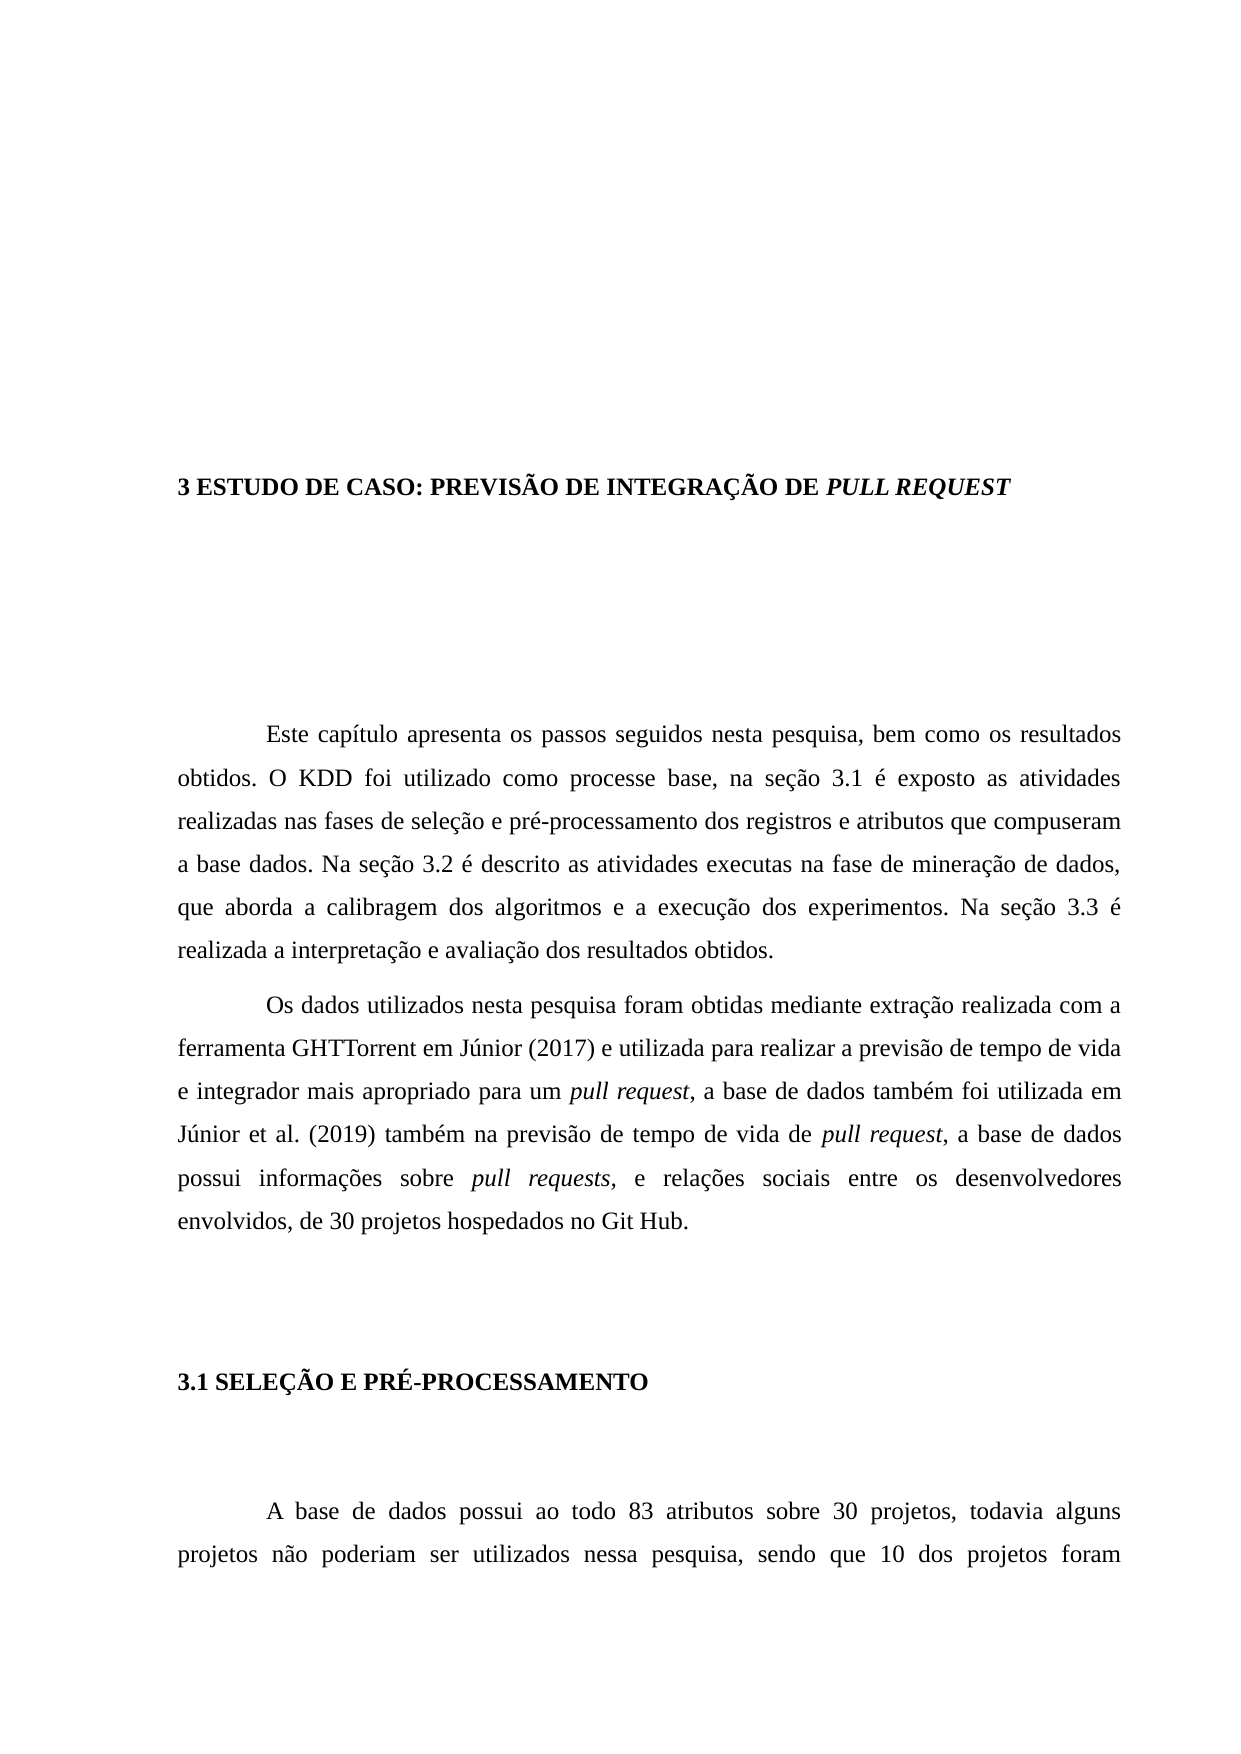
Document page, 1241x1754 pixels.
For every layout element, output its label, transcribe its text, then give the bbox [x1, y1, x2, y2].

text Este capítulo apresenta os passos seguidos nesta pesquisa, bem como os resultados obtidos. O KDD foi utilizado como processe base, na seção 3.1 é exposto as atividades realizadas nas fases de seleção e pré-processamento dos registros e atributos que compuseram a base dados. Na seção 3.2 é descrito as atividades executas na fase de mineração de dados, que aborda a calibragem dos algoritmos e a execução dos experimentos. Na seção 3.3 é realizada a interpretação e avaliação dos resultados obtidos. [177, 719, 1122, 964]
text A base de dados possui ao todo 83 atributos sobre 30 projetos, todavia alguns projetos não poderiam ser utilizados nessa pesquisa, sendo que 10 dos projetos foram descartados por questões relativas a falta de atributos ou por estarem com caracteres especiais que impossibilitaram a execução com a ferramenta Weka. Deste modo a pesquisa se utilizou dos 20 projetos descritos na Tabela 1, os projetos selecionados são de cinco linguagens de programação diferentes e totalizam 48.883 pull requests. [177, 1496, 1122, 1568]
text Os dados utilizados nesta pesquisa foram obtidas mediante extração realizada com a ferramenta GHTTorrent em Júnior (2017) e utilizada para realizar a previsão de tempo de vida e integrador mais apropriado para um pull request, a base de dados também foi utilizada em Júnior et al. (2019) também na previsão de tempo de vida de pull request, a base de dados possui informações sobre pull requests, e relações sociais entre os desenvolvedores envolvidos, de 30 projetos hospedados no Git Hub. [177, 990, 1122, 1234]
text 3.1 Seleção e Pré-processamento [177, 1367, 1122, 1396]
text 3 Estudo de Caso: Previsão de Integração de Pull Request [177, 472, 1122, 501]
